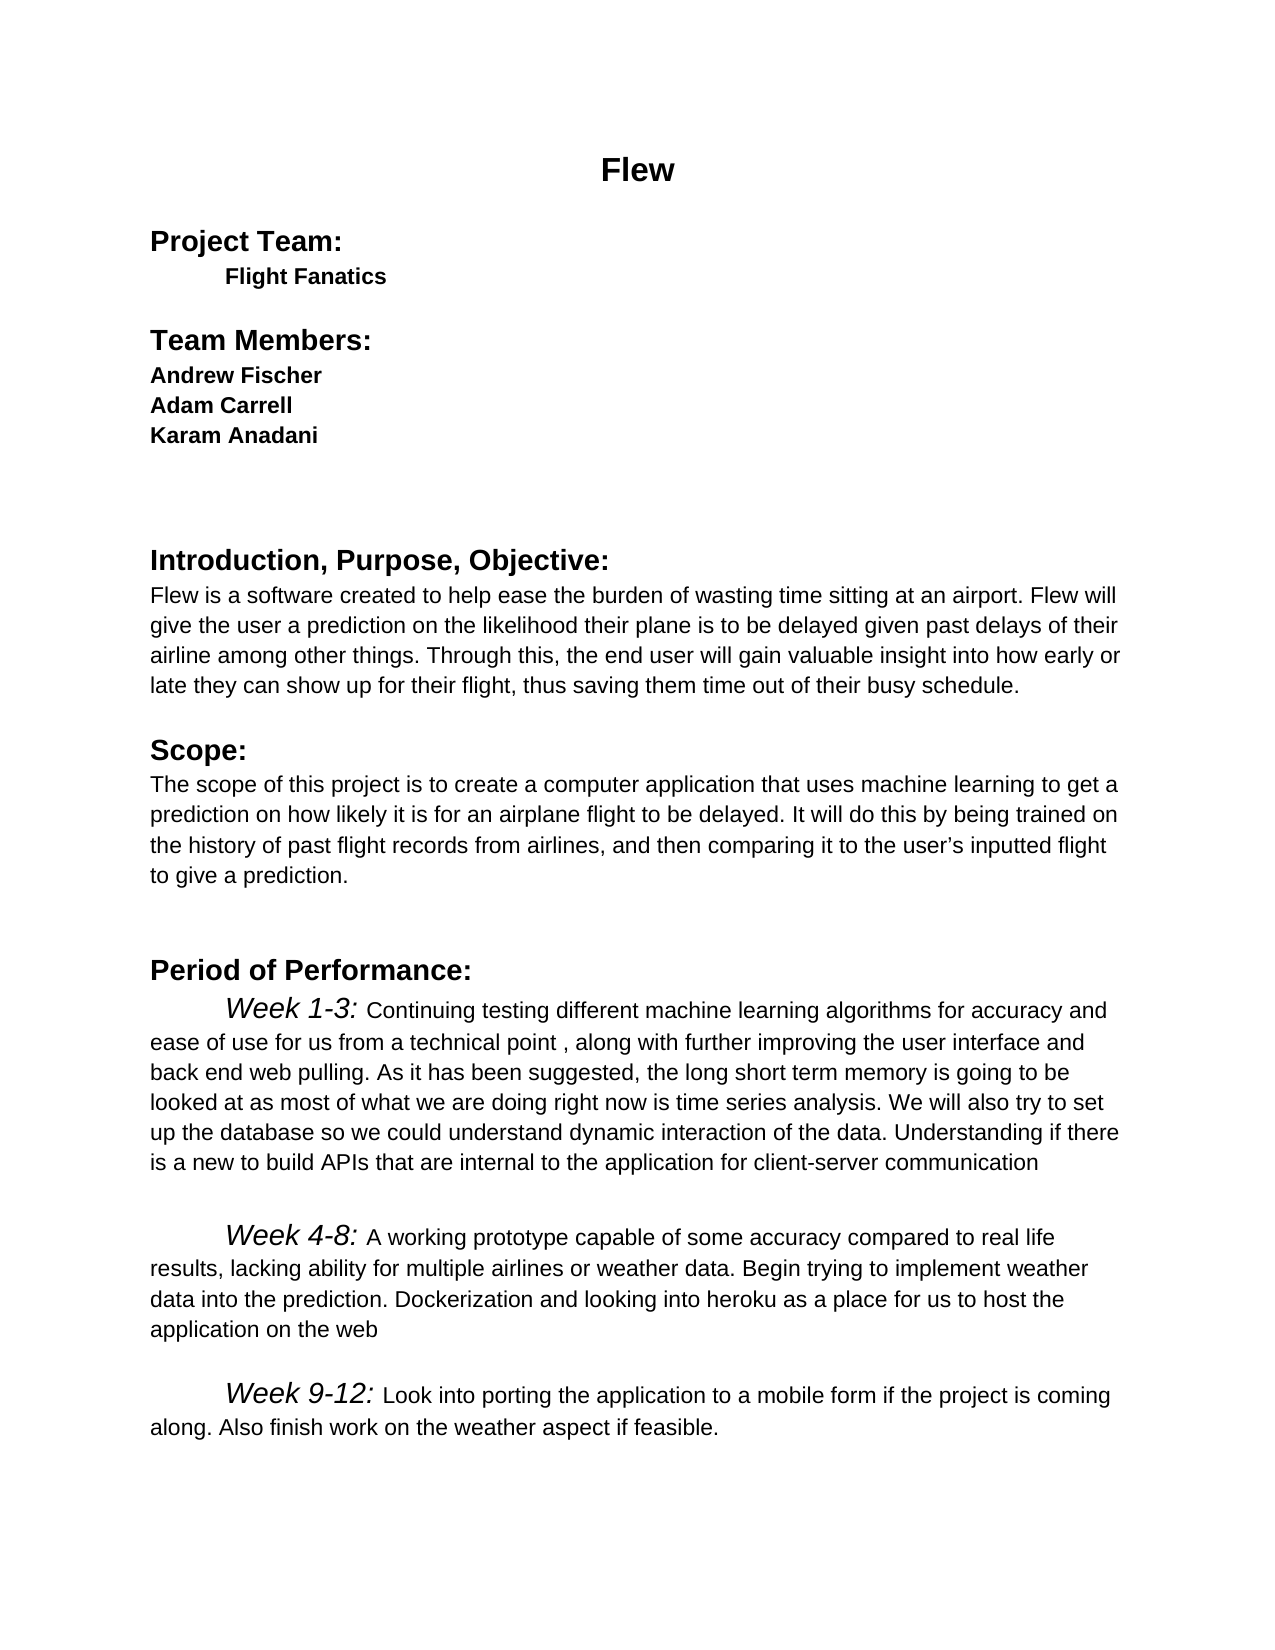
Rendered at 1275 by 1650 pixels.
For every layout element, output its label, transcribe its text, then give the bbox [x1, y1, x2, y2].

text Flight Fanatics [150, 263, 1125, 289]
text Team Members: [150, 323, 1125, 357]
text Andrew Fischer [150, 362, 1125, 388]
text Week 1-3: Continuing testing different machine learning algorithms for accuracy and ease of use for us from a technical point , along with further improving the user interface and back end web pulling. As it has been suggested, the long short term memory is going to be looked at as most of what we are doing right now is time series analysis. We will also try to set up the database so we could understand dynamic interaction of the data. Understanding if there is a new to build APIs that are internal to the application for client-server communication [150, 991, 1125, 1176]
text Scope: [150, 733, 1125, 766]
text Karam Anadani [150, 422, 1125, 449]
text Adam Carrell [150, 392, 1125, 418]
text Flew is a software created to help ease the burden of wasting time sitting at an airport. Flew will give the user a prediction on the likelihood their plane is to be delayed given past delays of their airline among other things. Through this, the end user will gain valuable insight into how early or late they can show up for their flight, thus saving them time out of their busy schedule. [150, 582, 1125, 699]
text Week 9-12: Look into porting the application to a mobile form if the project is coming along. Also finish work on the weather aspect if feasible. [150, 1376, 1125, 1440]
text Introduction, Purpose, Objective: [150, 543, 1125, 577]
text Flew [150, 150, 1125, 188]
text Project Team: [150, 224, 1125, 258]
text Week 4-8: A working prototype capable of some accuracy compared to real life results, lacking ability for multiple airlines or weather data. Begin trying to implement weather data into the prediction. Dockerization and looking into heroku as a place for us to host the application on the web [150, 1218, 1125, 1342]
text The scope of this project is to create a computer application that uses machine learning to get a prediction on how likely it is for an airplane flight to be delayed. It will do this by being trained on the history of past flight records from airlines, and then comparing it to the user’s inputted flight to give a prediction. [150, 771, 1125, 888]
text Period of Performance: [150, 952, 1125, 986]
